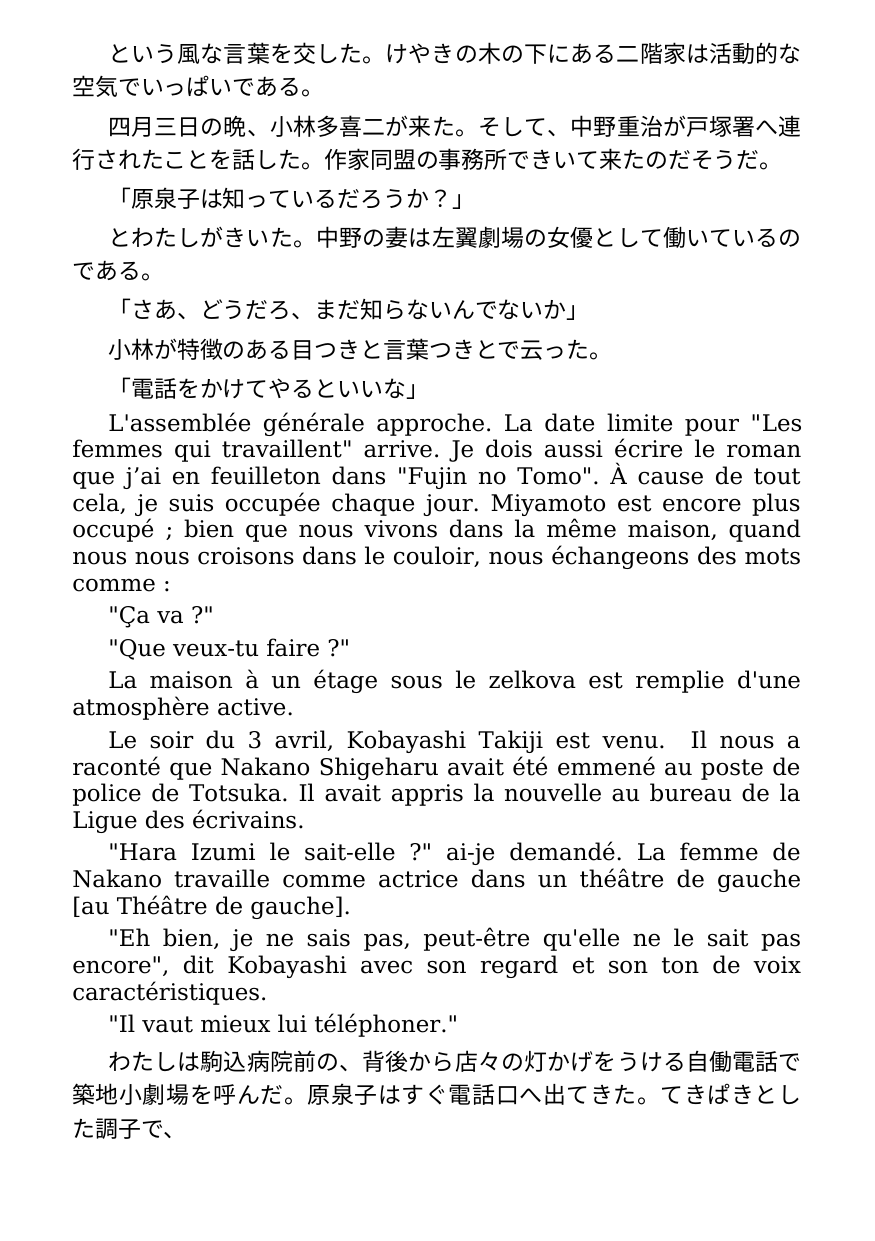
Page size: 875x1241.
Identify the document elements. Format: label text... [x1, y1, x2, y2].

text 「電話をかけてやるといいな」 [72, 371, 802, 404]
text 「さあ、どうだろ、まだ知らないんでないか」 [72, 292, 802, 326]
text "Il vaut mieux lui téléphoner." [72, 1011, 802, 1038]
text 「原泉子は知っているだろうか？」 [72, 181, 802, 214]
text 小林が特徴のある目つきと言葉つきとで云った。 [72, 332, 802, 365]
text "Hara Izumi le sait-elle ?" ai-je demandé. La femme de Nakano travaille comme actrice dans un théâtre de gauche [au Théâtre de gauche]. [72, 839, 802, 919]
text わたしは駒込病院前の、背後から店々の灯かげをうける自働電話で築地小劇場を呼んだ。原泉子はすぐ電話口へ出てきた。てきぱきとした調子で、 [72, 1044, 802, 1144]
text L'assemblée générale approche. La date limite pour "Les femmes qui travaillent" arrive. Je dois aussi écrire le roman que j’ai en feuilleton dans "Fujin no Tomo". À cause de tout cela, je suis occupée chaque jour. Miyamoto est encore plus occupé ; bien que nous vivons dans la même maison, quand nous nous croisons dans le couloir, nous échangeons des mots comme : [72, 410, 802, 597]
text La maison à un étage sous le zelkova est remplie d'une atmosphère active. [72, 668, 802, 721]
text 四月三日の晩、小林多喜二が来た。そして、中野重治が戸塚署へ連行されたことを話した。作家同盟の事務所できいて来たのだそうだ。 [72, 108, 802, 175]
text "Eh bien, je ne sais pas, peut-être qu'elle ne le sait pas encore", dit Kobayashi avec son regard et son ton de voix caractéristiques. [72, 926, 802, 1006]
text "Que veux-tu faire ?" [72, 635, 802, 662]
text Le soir du 3 avril, Kobayashi Takiji est venu. Il nous a raconté que Nakano Shigeharu avait été emmené au poste de police de Totsuka. Il avait appris la nouvelle au bureau de la Ligue des écrivains. [72, 727, 802, 834]
text という風な言葉を交した。けやきの木の下にある二階家は活動的な空気でいっぱいである。 [72, 36, 802, 102]
text "Ça va ?" [72, 602, 802, 629]
text とわたしがきいた。中野の妻は左翼劇場の女優として働いているのである。 [72, 220, 802, 286]
